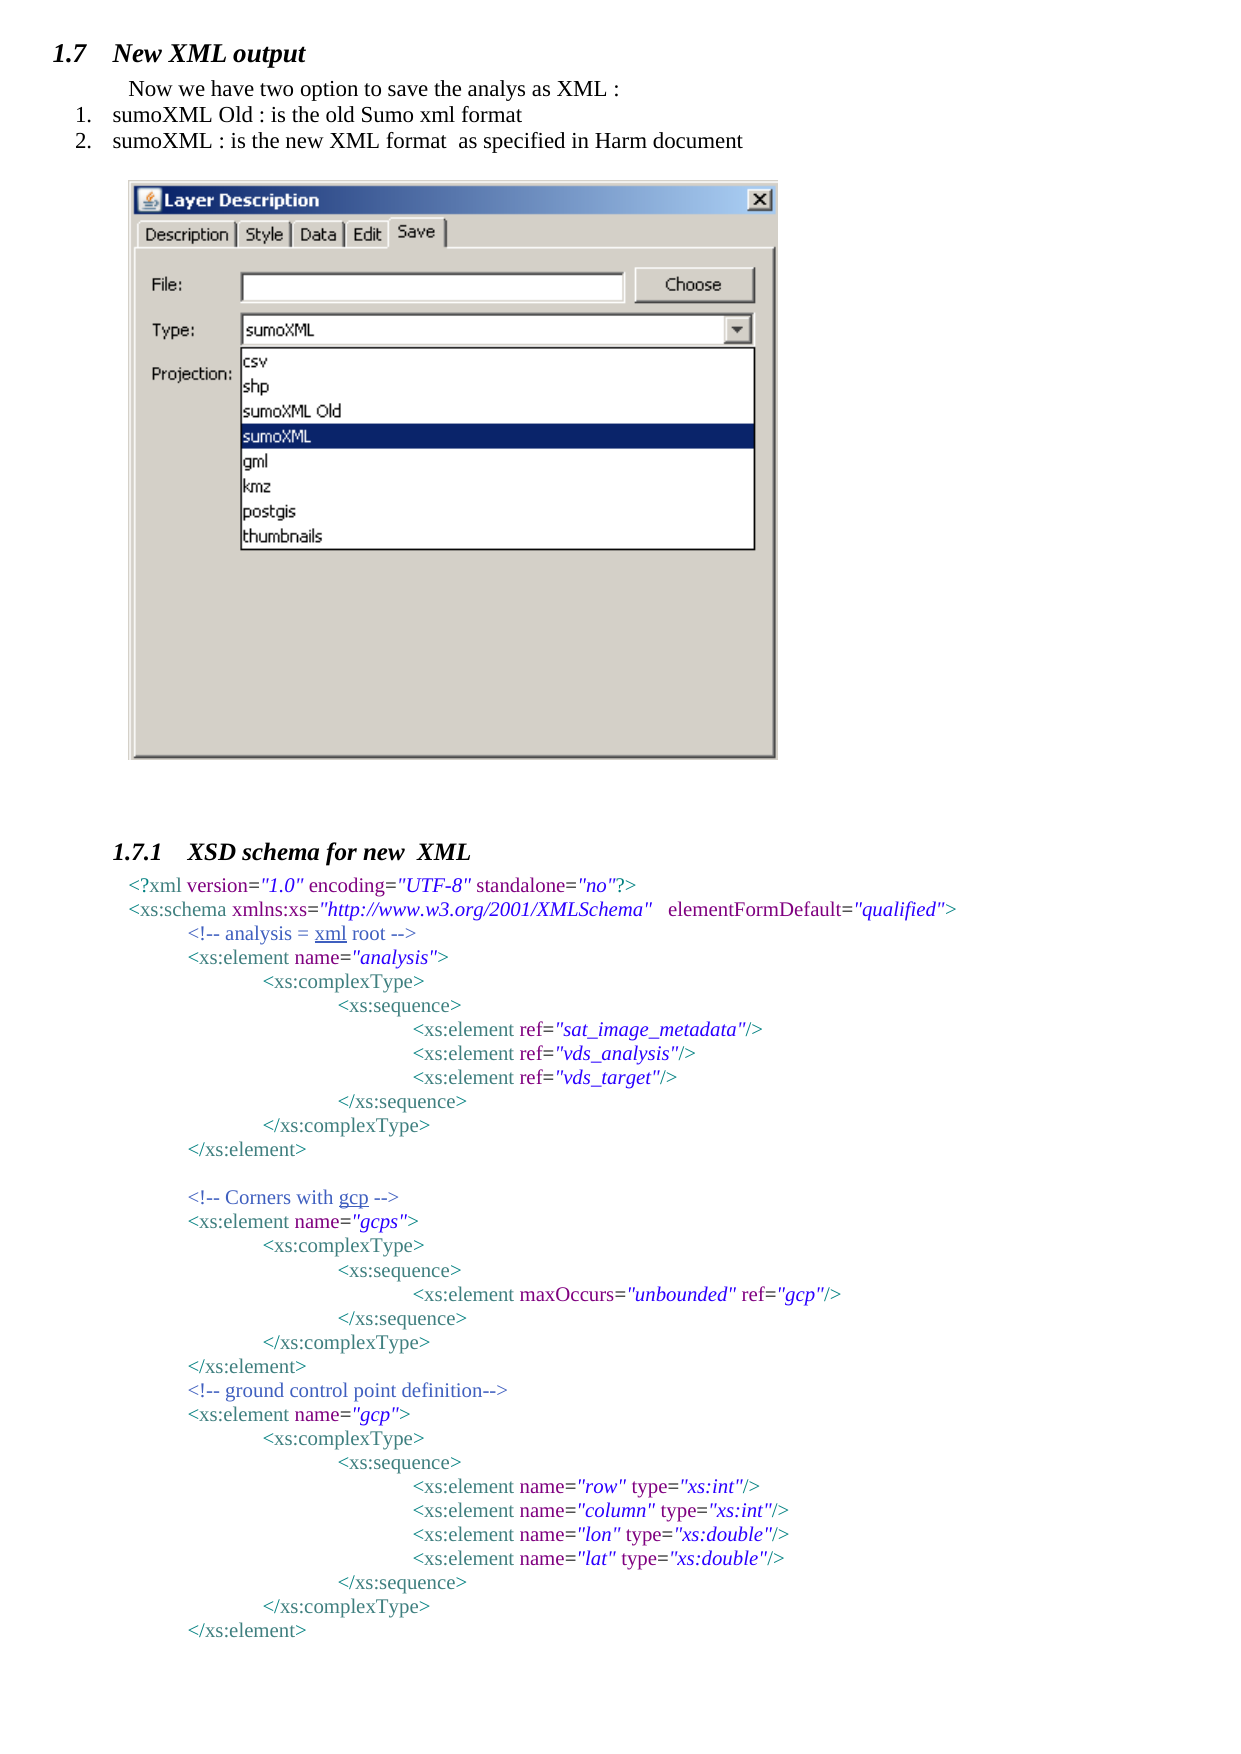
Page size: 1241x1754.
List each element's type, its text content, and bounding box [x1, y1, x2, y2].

text <xs:sequence> [82, 1257, 1203, 1282]
text </xs:sequence> [82, 1306, 1203, 1330]
subtitle XSD schema for new XML [112, 837, 1203, 866]
text </xs:complexType> [82, 1330, 1203, 1354]
text <!-- Corners with gcp --> [82, 1185, 1203, 1209]
text <!-- ground control point definition--> [82, 1378, 1203, 1402]
text <xs:sequence> [82, 1450, 1203, 1474]
list sumoXML : is the new XML format as specified in Harm document [75, 127, 1203, 154]
text <xs:complexType> [82, 969, 1203, 993]
text <xs:element name="gcps"> [82, 1209, 1203, 1233]
text </xs:element> [82, 1137, 1203, 1161]
text <xs:element name="lon" type="xs:double"/> [82, 1522, 1203, 1546]
text <xs:element ref="sat_image_metadata"/> [82, 1017, 1203, 1041]
text </xs:sequence> [82, 1089, 1203, 1113]
text <xs:complexType> [82, 1426, 1203, 1450]
picture [128, 180, 778, 760]
text </xs:element> [82, 1354, 1203, 1378]
text <xs:element ref="vds_target"/> [82, 1065, 1203, 1089]
text <xs:element maxOccurs="unbounded" ref="gcp"/> [82, 1282, 1203, 1306]
text <xs:element name="gcp"> [82, 1402, 1203, 1426]
text <xs:element name="lat" type="xs:double"/> [82, 1546, 1203, 1570]
list sumoXML Old : is the old Sumo xml format [75, 101, 1203, 127]
text <!-- analysis = xml root --> [82, 921, 1203, 945]
text </xs:element> [82, 1618, 1203, 1642]
text </xs:complexType> [82, 1594, 1203, 1618]
text <xs:complexType> [82, 1233, 1203, 1257]
text <xs:element name="analysis"> [82, 945, 1203, 969]
text </xs:complexType> [82, 1113, 1203, 1137]
text </xs:sequence> [82, 1570, 1203, 1594]
text <xs:element ref="vds_analysis"/> [82, 1041, 1203, 1065]
text <xs:schema xmlns:xs="http://www.w3.org/2001/XMLSchema" elementFormDefault="qualified"> [82, 897, 1203, 921]
subtitle New XML output [52, 37, 1203, 68]
text <xs:element name="row" type="xs:int"/> [82, 1474, 1203, 1498]
text <xs:sequence> [82, 993, 1203, 1017]
text <?xml version="1.0" encoding="UTF-8" standalone="no"?> [82, 872, 1203, 897]
text <xs:element name="column" type="xs:int"/> [82, 1498, 1203, 1522]
text Now we have two option to save the analys as XML : [82, 74, 1203, 101]
